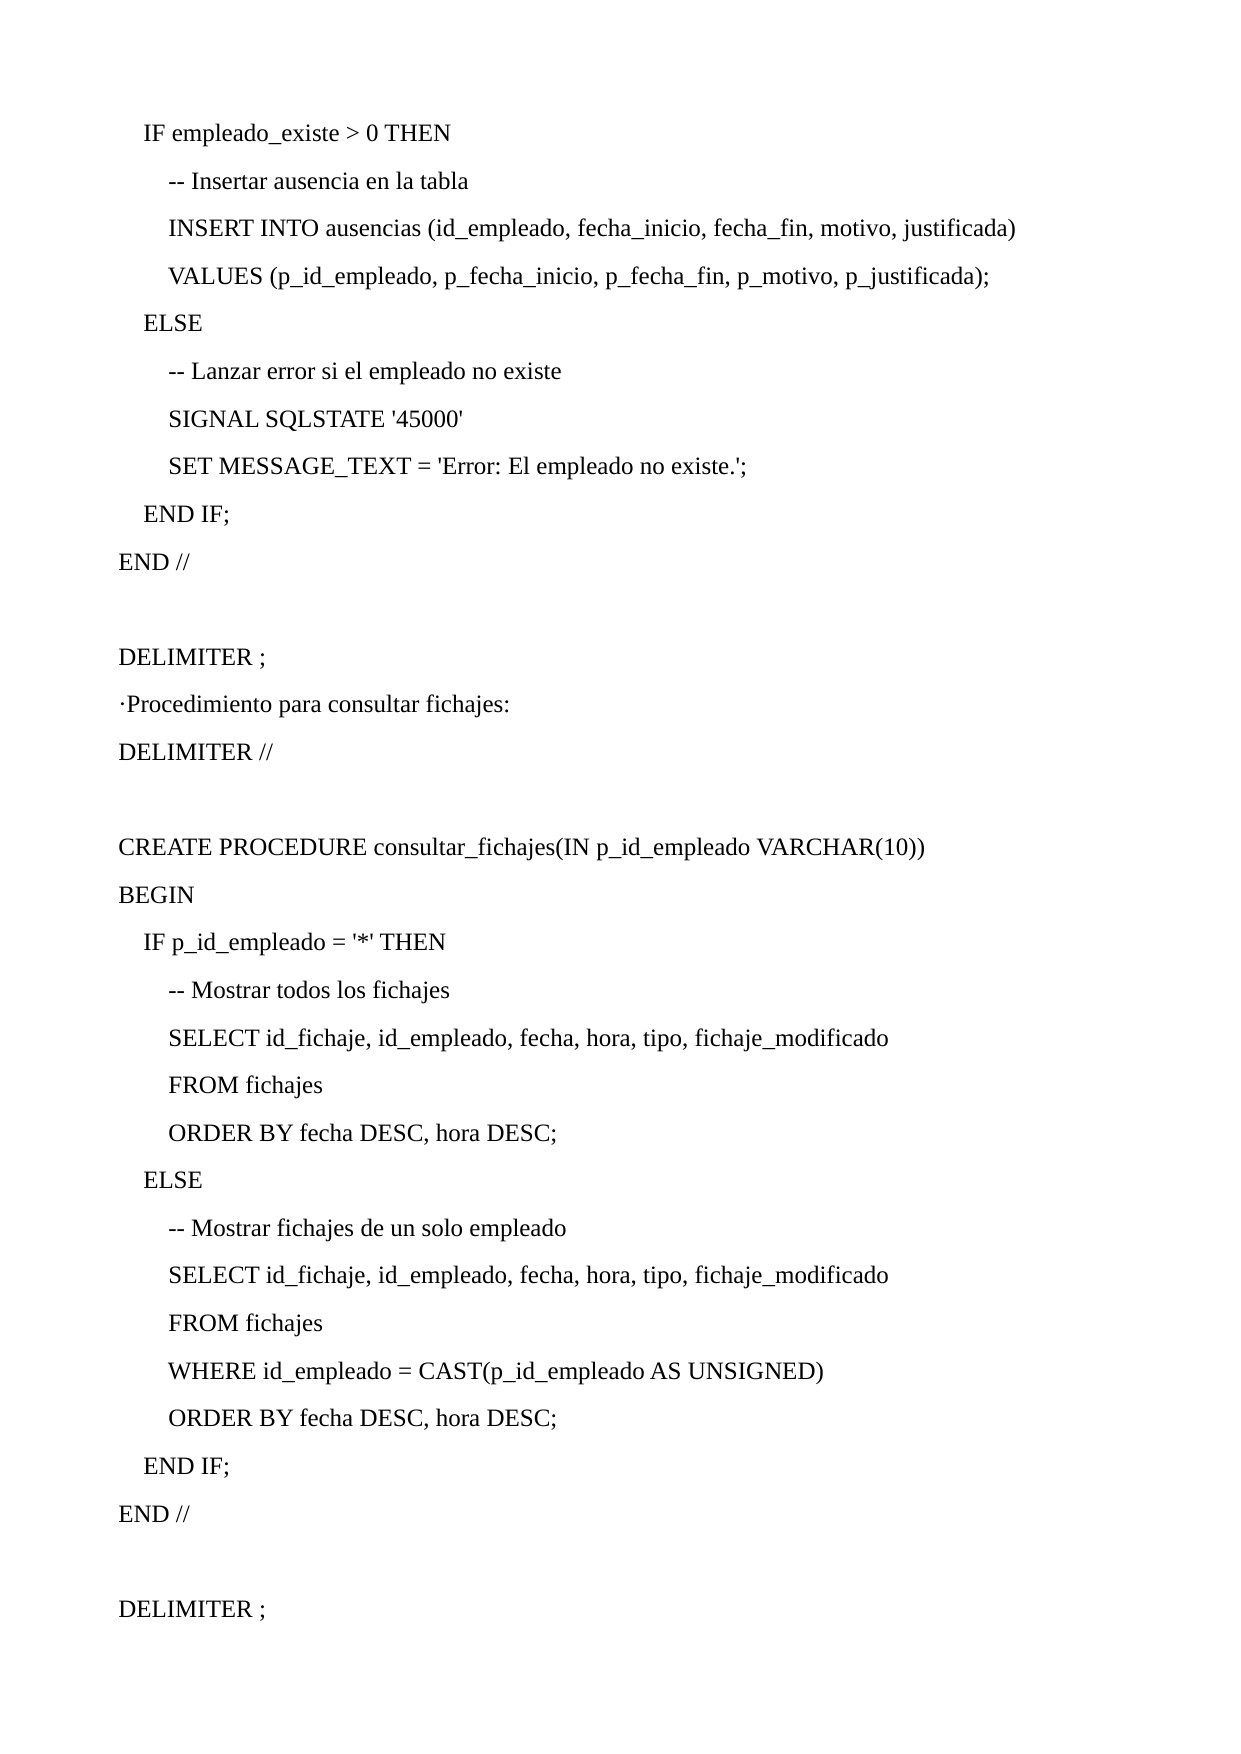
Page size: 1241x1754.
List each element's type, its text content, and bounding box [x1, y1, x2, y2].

text ORDER BY fecha DESC, hora DESC; [118, 1403, 1122, 1432]
text DELIMITER // [118, 737, 1122, 766]
text END // [118, 1499, 1122, 1527]
text SET MESSAGE_TEXT = 'Error: El empleado no existe.'; [118, 451, 1122, 480]
text FROM fichajes [118, 1308, 1122, 1337]
text ORDER BY fecha DESC, hora DESC; [118, 1118, 1122, 1147]
text VALUES (p_id_empleado, p_fecha_inicio, p_fecha_fin, p_motivo, p_justificada); [118, 261, 1122, 290]
text INSERT INTO ausencias (id_empleado, fecha_inicio, fecha_fin, motivo, justificada) [118, 213, 1122, 242]
text -- Insertar ausencia en la tabla [118, 166, 1122, 194]
text ELSE [118, 1165, 1122, 1194]
text DELIMITER ; [118, 1594, 1122, 1623]
text DELIMITER ; [118, 642, 1122, 671]
text -- Lanzar error si el empleado no existe [118, 356, 1122, 385]
text END IF; [118, 499, 1122, 528]
text ELSE [118, 308, 1122, 337]
text ·Procedimiento para consultar fichajes: [118, 689, 1122, 718]
text IF p_id_empleado = '*' THEN [118, 927, 1122, 956]
text -- Mostrar todos los fichajes [118, 975, 1122, 1004]
text IF empleado_existe > 0 THEN [118, 118, 1122, 147]
text SELECT id_fichaje, id_empleado, fecha, hora, tipo, fichaje_modificado [118, 1023, 1122, 1051]
text CREATE PROCEDURE consultar_fichajes(IN p_id_empleado VARCHAR(10)) [118, 832, 1122, 861]
text BEGIN [118, 880, 1122, 908]
text SIGNAL SQLSTATE '45000' [118, 404, 1122, 432]
text SELECT id_fichaje, id_empleado, fecha, hora, tipo, fichaje_modificado [118, 1261, 1122, 1289]
text FROM fichajes [118, 1070, 1122, 1099]
text END // [118, 547, 1122, 575]
text WHERE id_empleado = CAST(p_id_empleado AS UNSIGNED) [118, 1356, 1122, 1384]
text END IF; [118, 1451, 1122, 1480]
text -- Mostrar fichajes de un solo empleado [118, 1213, 1122, 1242]
